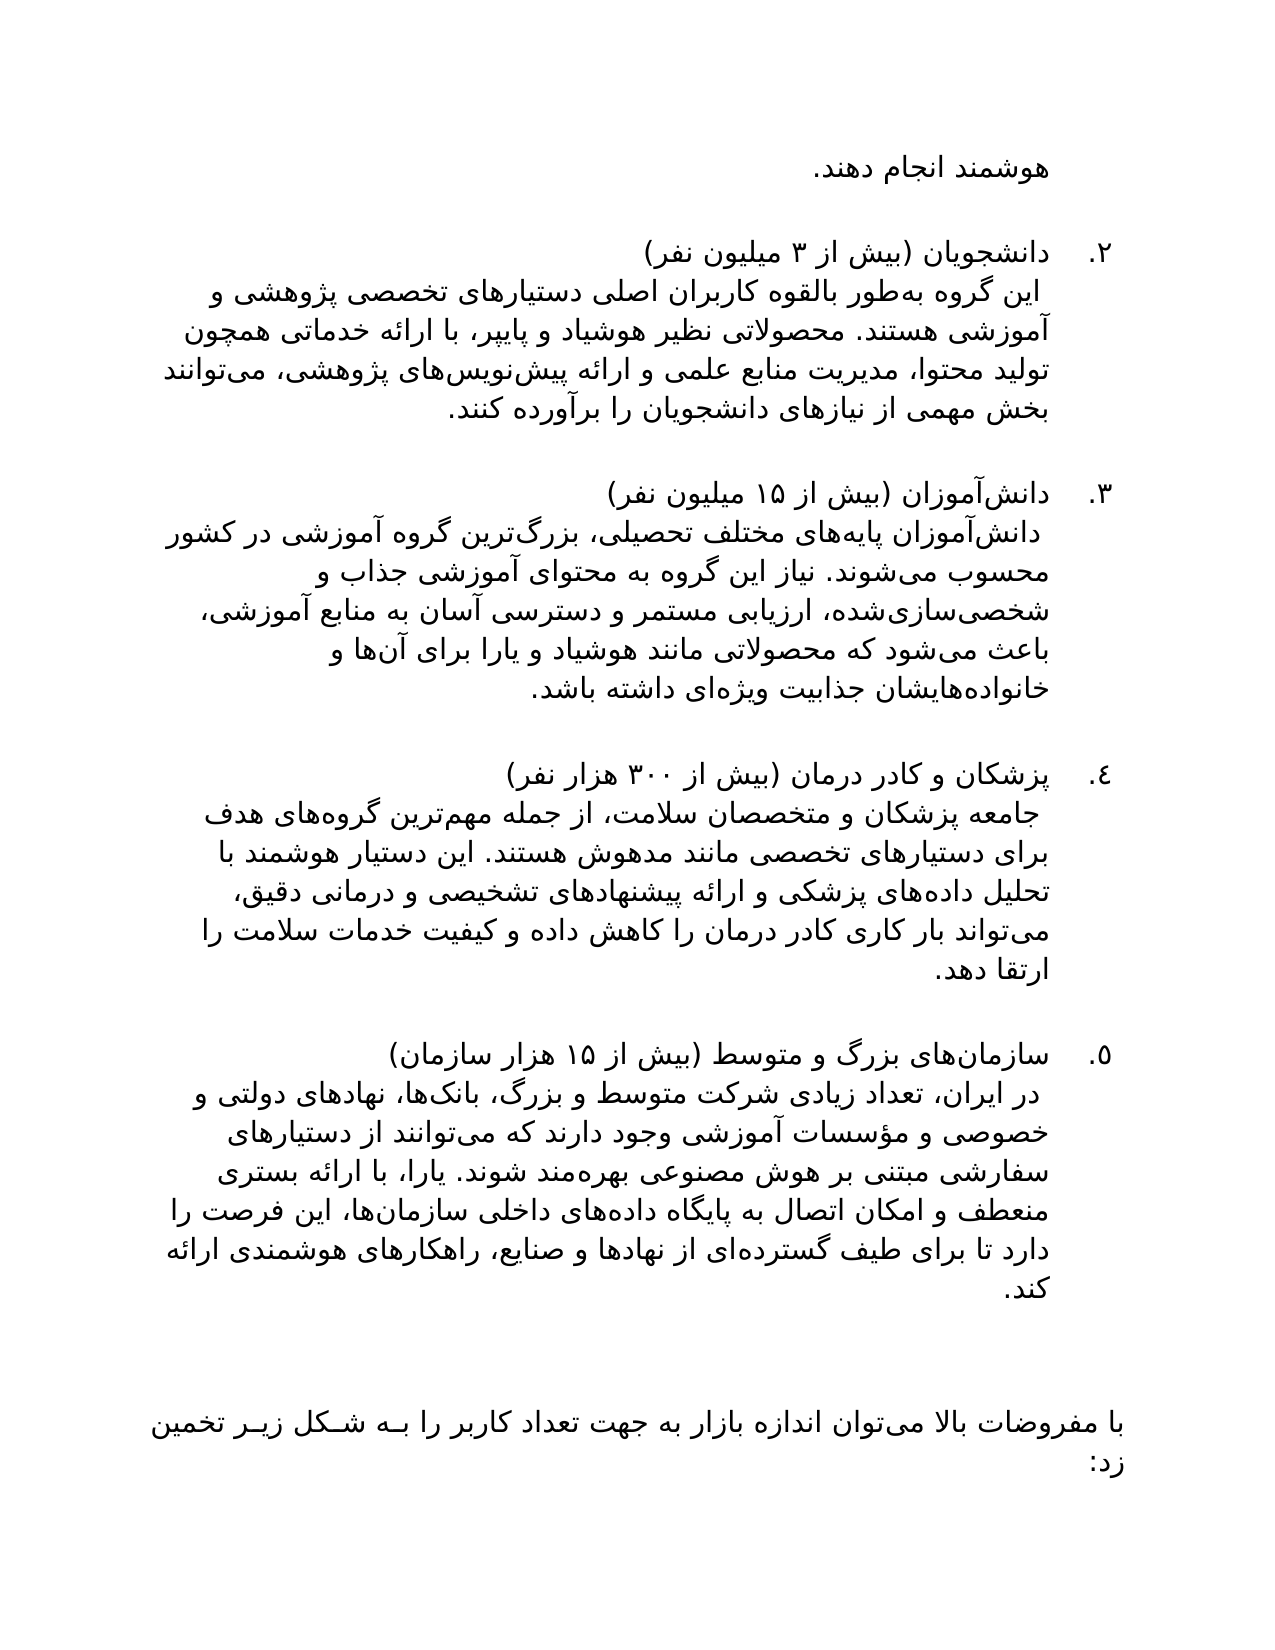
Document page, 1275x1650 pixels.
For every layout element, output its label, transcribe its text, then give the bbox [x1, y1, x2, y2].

list سازمان‌های بزرگ و متوسط (بیش از ۱۵ هزار سازمان) در ایران، تعداد زیادی شرکت متوسط و بزرگ، بانک‌ها، نهادهای دولتی و خصوصی و مؤسسات آموزشی وجود دارند که می‌توانند از دستیارهای سفارشی مبتنی بر هوش مصنوعی بهره‌مند شوند. یارا، با ارائه بستری منعطف و امکان اتصال به پایگاه داده‌های داخلی سازمان‌ها، این فرصت را دارد تا برای طیف گسترده‌ای از نهادها و صنایع، راهکارهای هوشمندی ارائه کند. [150, 1037, 1087, 1305]
list افراد جوان آشنا به تکنولوژی (بیش از ۳۰ میلیون نفر) جامعه‌ای قابل توجه از جوانان و افراد بزرگسالی که آشنایی و تمایل بالایی به تکنولوژی‌های نو دارند، بستری مناسب برای همه‌گیر شدن محصولات هوش مصنوعی در حوزه‌های مختلف است. این افراد در کارهای روزمره خود از ابزارهای دیجیتال استفاده می‌کنند و تمایل دارند وظایف تکراری، تحقیقات شخصی یا حتی تعاملات آموزشی و پزشکی را با کمک دستیارهای هوشمند انجام دهند. [150, 150, 1087, 229]
text با مفروضات بالا می‌توان اندازه بازار به جهت تعداد کاربر را به شکل زیر تخمین زد: [150, 1406, 1125, 1479]
list دانش‌آموزان (بیش از ۱۵ میلیون نفر) دانش‌آموزان پایه‌های مختلف تحصیلی، بزرگ‌ترین گروه آموزشی در کشور محسوب می‌شوند. نیاز این گروه به محتوای آموزشی جذاب و شخصی‌سازی‌شده، ارزیابی مستمر و دسترسی آسان به منابع آموزشی، باعث می‌شود که محصولاتی مانند هوشیاد و یارا برای آن‌ها و خانواده‌هایشان جذابیت ویژه‌ای داشته باشد. [150, 477, 1087, 751]
list پزشکان و کادر درمان (بیش از ۳۰۰ هزار نفر) جامعه پزشکان و متخصصان سلامت، از جمله مهم‌ترین گروه‌های هدف برای دستیارهای تخصصی مانند مدهوش هستند. این دستیار هوشمند با تحلیل داده‌های پزشکی و ارائه پیشنهادهای تشخیصی و درمانی دقیق، می‌تواند بار کاری کادر درمان را کاهش داده و کیفیت خدمات سلامت را ارتقا دهد. [150, 757, 1087, 1032]
list دانشجویان (بیش از ۳ میلیون نفر) این گروه به‌طور بالقوه کاربران اصلی دستیارهای تخصصی پژوهشی و آموزشی هستند. محصولاتی نظیر هوشیاد و پایپر، با ارائه خدماتی همچون تولید محتوا، مدیریت منابع علمی و ارائه پیش‌نویس‌های پژوهشی، می‌توانند بخش مهمی از نیازهای دانشجویان را برآورده کنند. [150, 236, 1087, 471]
